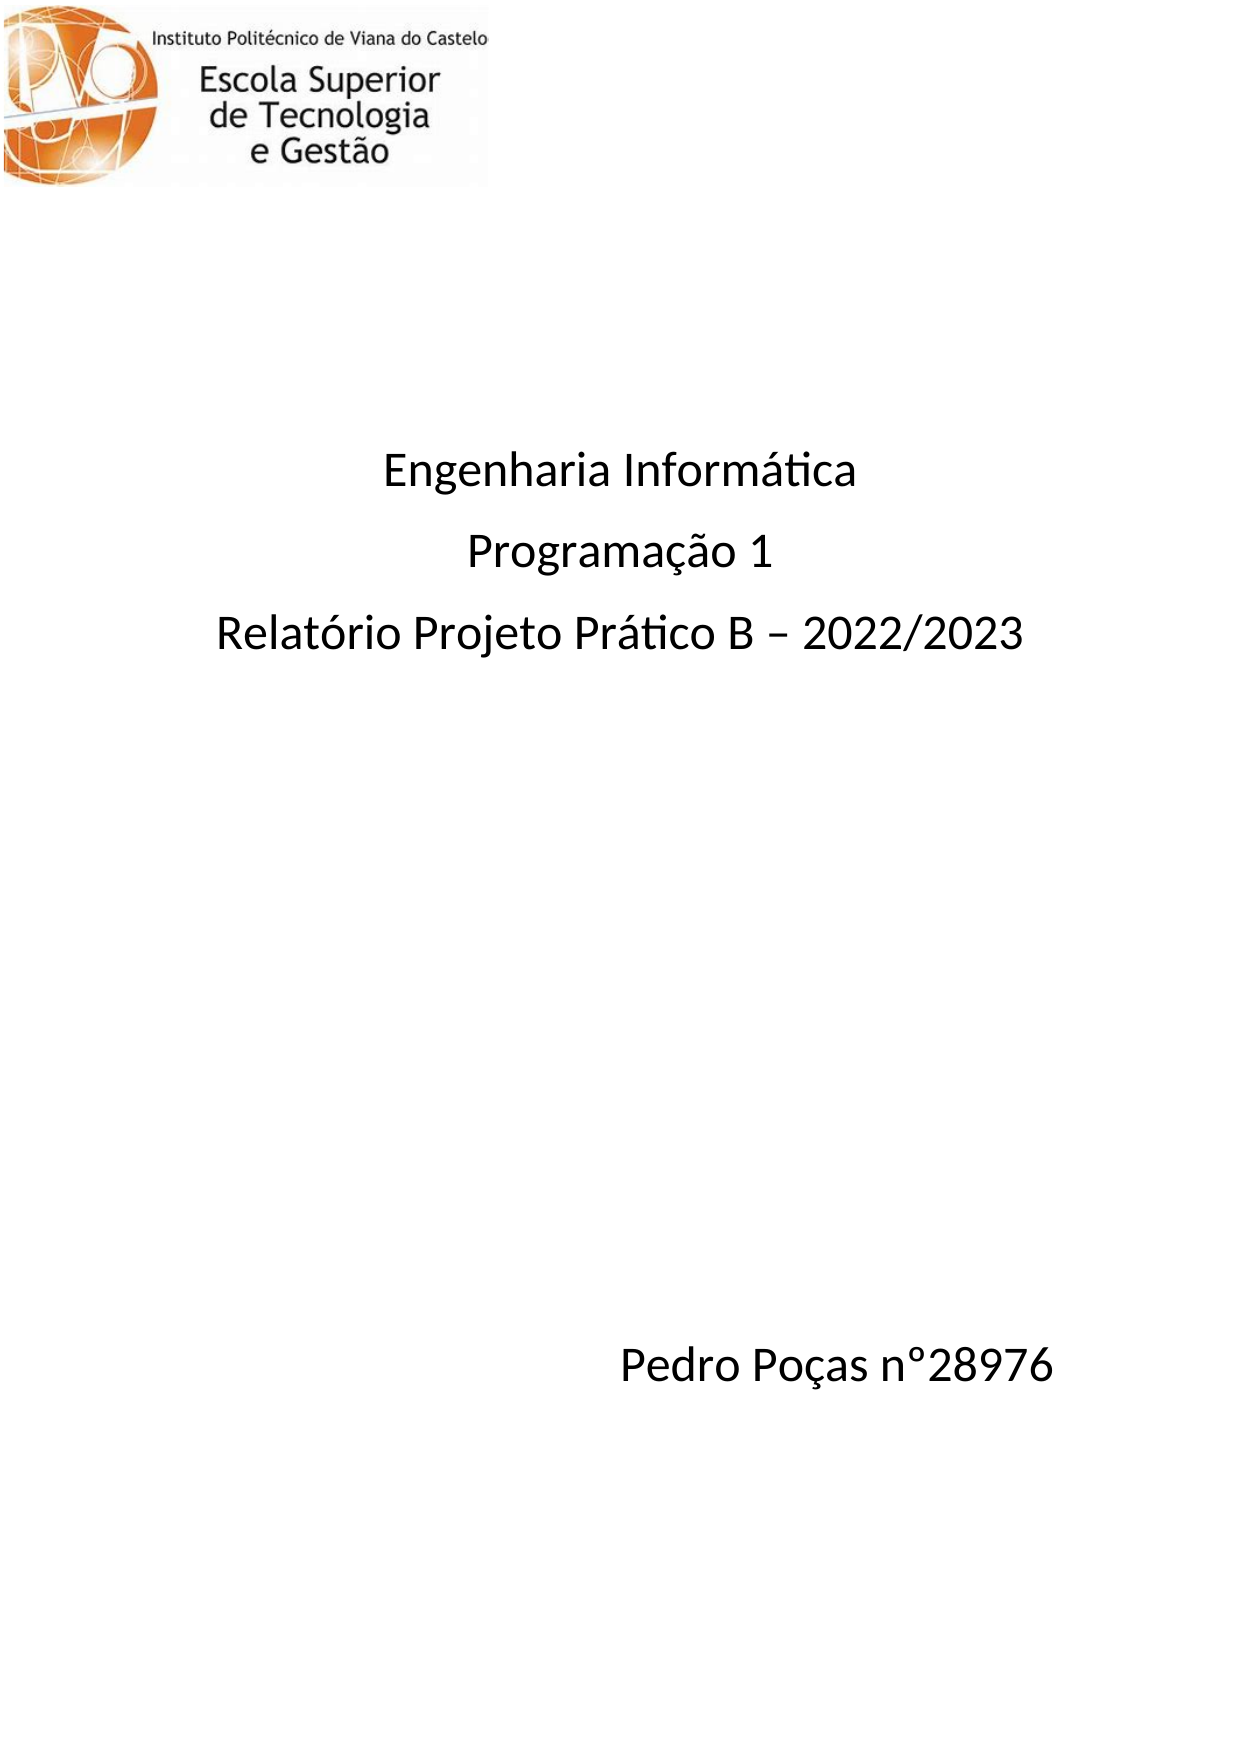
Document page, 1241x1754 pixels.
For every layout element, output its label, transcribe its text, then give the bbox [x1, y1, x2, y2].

text Relatório Projeto Prático B – 2022/2023 [177, 601, 1063, 662]
text Programação 1 [177, 519, 1063, 580]
text Pedro Poças nº28976 [177, 1333, 1063, 1394]
text Engenharia Informática [177, 438, 1063, 499]
